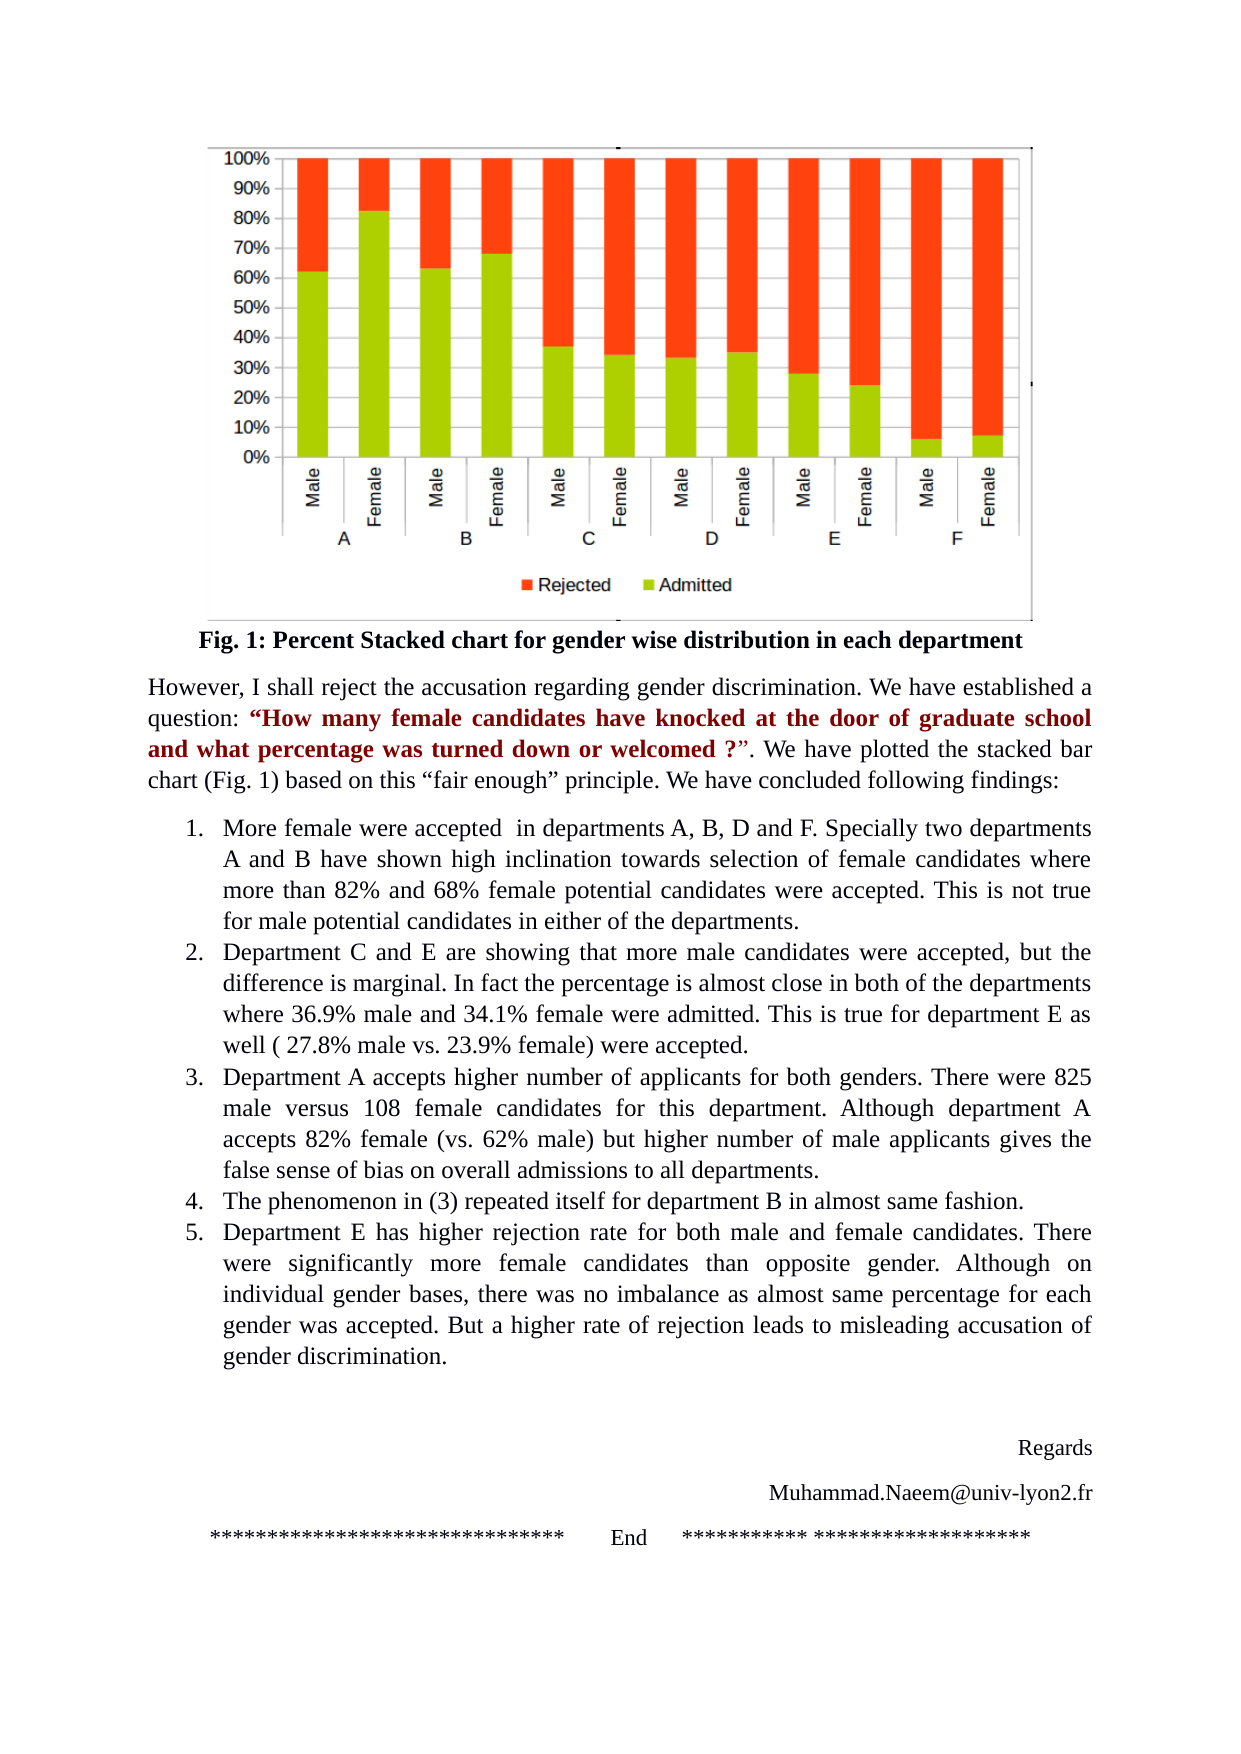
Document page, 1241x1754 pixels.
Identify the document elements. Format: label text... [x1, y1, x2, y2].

text Fig. 1: Percent Stacked chart for gender wise distribution in each department [148, 625, 1093, 653]
list Department A accepts higher number of applicants for both genders. There were 825 male versus 108 female candidates for this department. Although department A accepts 82% female (vs. 62% male) but higher number of male applicants gives the false sense of bias on overall admissions to all departments. [185, 1062, 1093, 1183]
text Regards [148, 1434, 1093, 1460]
list The phenomenon in (3) repeated itself for department B in almost same fashion. [185, 1186, 1093, 1214]
picture [207, 147, 1033, 621]
text However, I shall reject the accusation regarding gender discrimination. We have established a question: “How many female candidates have knocked at the door of graduate school and what percentage was turned down or welcomed ?”. We have plotted the stacked bar chart (Fig. 1) based on this “fair enough” principle. We have concluded following findings: [148, 672, 1093, 794]
list Department C and E are showing that more male candidates were accepted, but the difference is marginal. In fact the percentage is almost close in both of the departments where 36.9% male and 34.1% female were admitted. This is true for department E as well ( 27.8% male vs. 23.9% female) were accepted. [185, 937, 1093, 1059]
text ******************************* End *********** ******************* [148, 1524, 1093, 1550]
text Muhammad.Naeem@univ-lyon2.fr [148, 1479, 1093, 1505]
list Department E has higher rejection rate for both male and female candidates. There were significantly more female candidates than opposite gender. Although on individual gender bases, there was no imbalance as almost same percentage for each gender was accepted. But a higher rate of rejection leads to misleading accusation of gender discrimination. [185, 1217, 1093, 1370]
list More female were accepted in departments A, B, D and F. Specially two departments A and B have shown high inclination towards selection of female candidates where more than 82% and 68% female potential candidates were accepted. This is not true for male potential candidates in either of the departments. [185, 813, 1093, 935]
